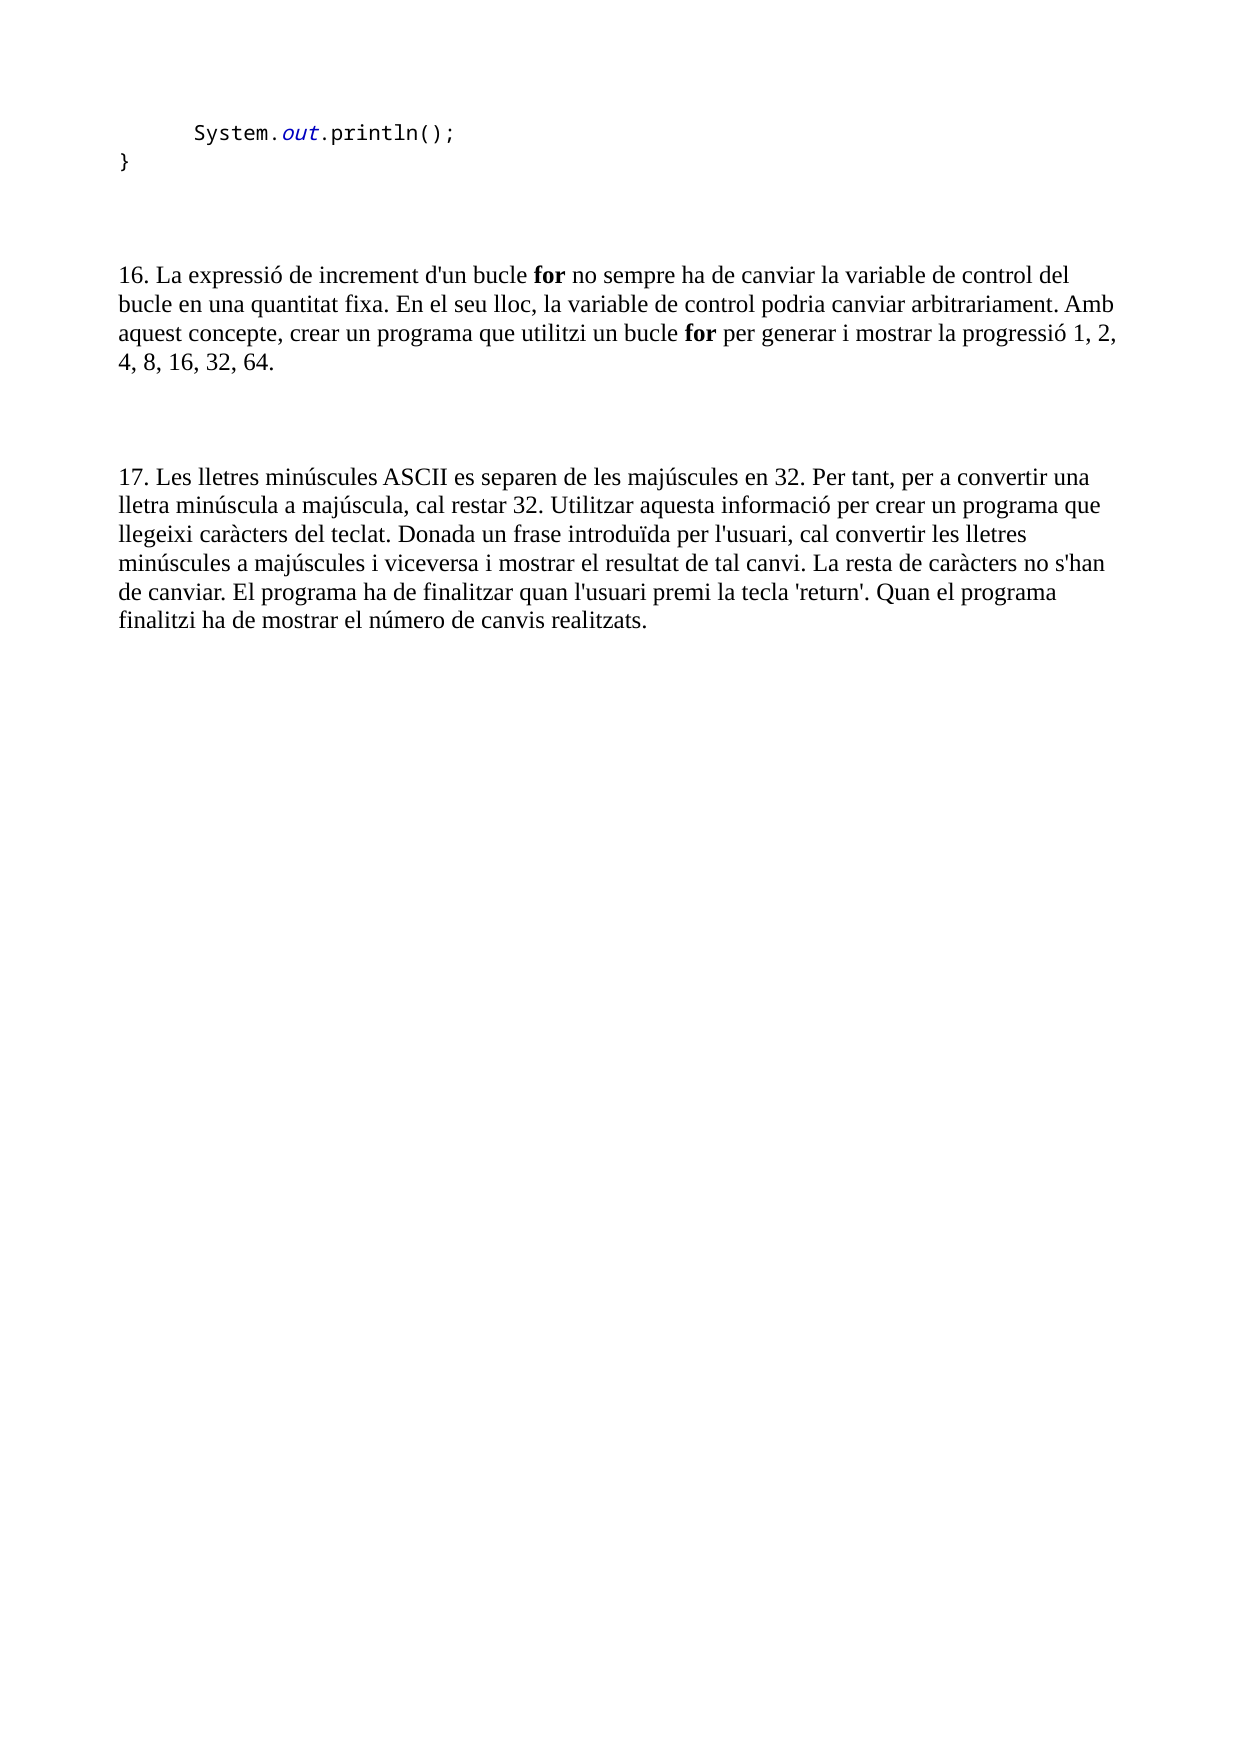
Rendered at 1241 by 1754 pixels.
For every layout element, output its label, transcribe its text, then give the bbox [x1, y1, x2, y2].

text 16. La expressió de increment d'un bucle for no sempre ha de canviar la variable de control del bucle en una quantitat fixa. En el seu lloc, la variable de control podria canviar arbitrariament. Amb aquest concepte, crear un programa que utilitzi un bucle for per generar i mostrar la progressió 1, 2, 4, 8, 16, 32, 64. [118, 261, 1122, 376]
text } [118, 147, 1122, 175]
text 17. Les lletres minúscules ASCII es separen de les majúscules en 32. Per tant, per a convertir una lletra minúscula a majúscula, cal restar 32. Utilitzar aquesta informació per crear un programa que llegeixi caràcters del teclat. Donada un frase introduïda per l'usuari, cal convertir les lletres minúscules a majúscules i viceversa i mostrar el resultat de tal canvi. La resta de caràcters no s'han de canviar. El programa ha de finalitzar quan l'usuari premi la tecla 'return'. Quan el programa finalitzi ha de mostrar el número de canvis realitzats. [118, 462, 1122, 634]
text System.out.println(); [118, 118, 1122, 147]
